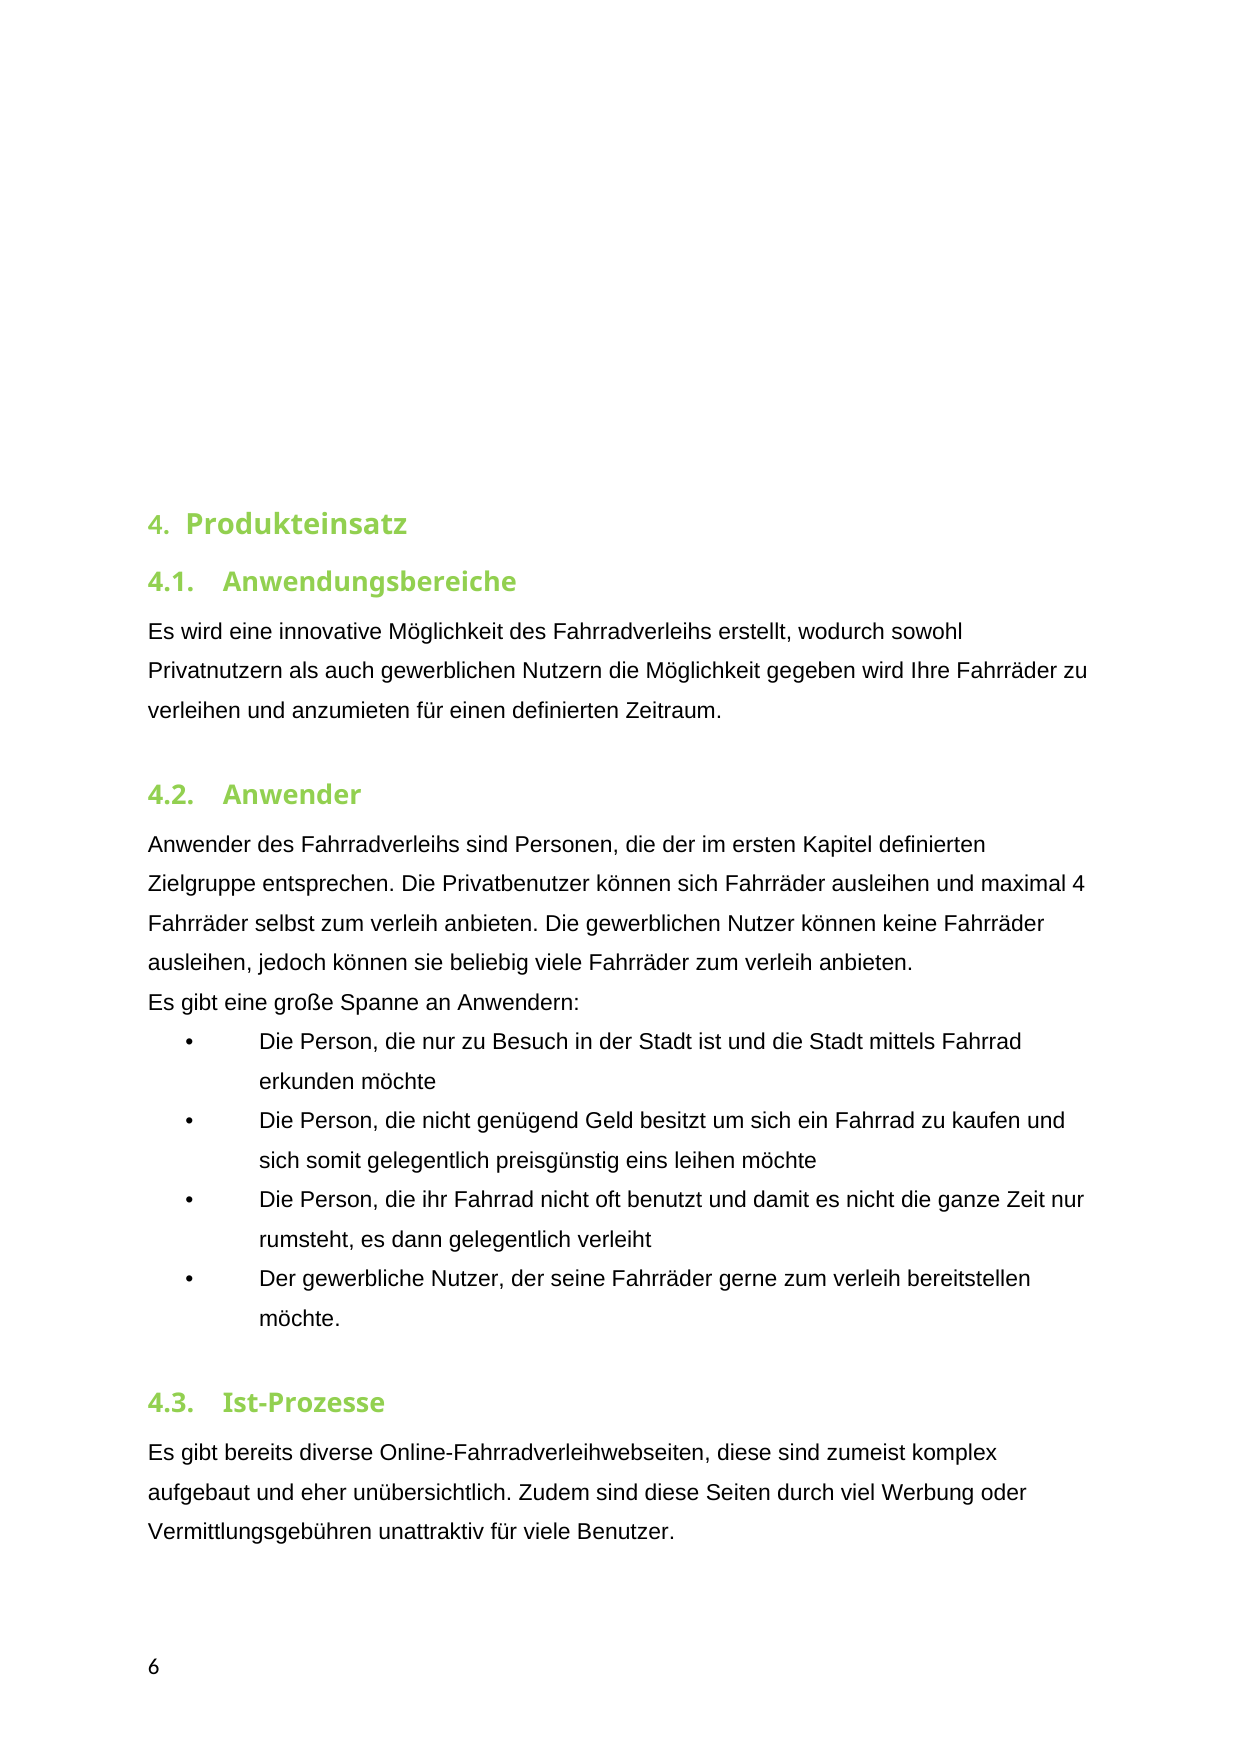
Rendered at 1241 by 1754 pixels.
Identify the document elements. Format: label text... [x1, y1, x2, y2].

text Anwender des Fahrradverleihs sind Personen, die der im ersten Kapitel definierten Zielgruppe entsprechen. Die Privatbenutzer können sich Fahrräder ausleihen und maximal 4 Fahrräder selbst zum verleih anbieten. Die gewerblichen Nutzer können keine Fahrräder ausleihen, jedoch können sie beliebig viele Fahrräder zum verleih anbieten. [148, 831, 1093, 976]
list Anwender [148, 776, 1093, 812]
list Produkteinsatz [148, 503, 1093, 543]
list Anwendungsbereiche [148, 562, 1093, 599]
list Ist-Prozesse [148, 1384, 1093, 1421]
list Der gewerbliche Nutzer, der seine Fahrräder gerne zum verleih bereitstellen möchte. [185, 1265, 1093, 1331]
list Die Person, die ihr Fahrrad nicht oft benutzt und damit es nicht die ganze Zeit nur rumsteht, es dann gelegentlich verleiht [185, 1186, 1093, 1252]
list Die Person, die nicht genügend Geld besitzt um sich ein Fahrrad zu kaufen und sich somit gelegentlich preisgünstig eins leihen möchte [185, 1107, 1093, 1173]
text Es gibt eine große Spanne an Anwendern: [148, 989, 1093, 1015]
text Es wird eine innovative Möglichkeit des Fahrradverleihs erstellt, wodurch sowohl Privatnutzern als auch gewerblichen Nutzern die Möglichkeit gegeben wird Ihre Fahrräder zu verleihen und anzumieten für einen definierten Zeitraum. [148, 618, 1093, 723]
text Es gibt bereits diverse Online-Fahrradverleihwebseiten, diese sind zumeist komplex aufgebaut und eher unübersichtlich. Zudem sind diese Seiten durch viel Werbung oder Vermittlungsgebühren unattraktiv für viele Benutzer. [148, 1439, 1093, 1544]
list Die Person, die nur zu Besuch in der Stadt ist und die Stadt mittels Fahrrad erkunden möchte [185, 1028, 1093, 1094]
